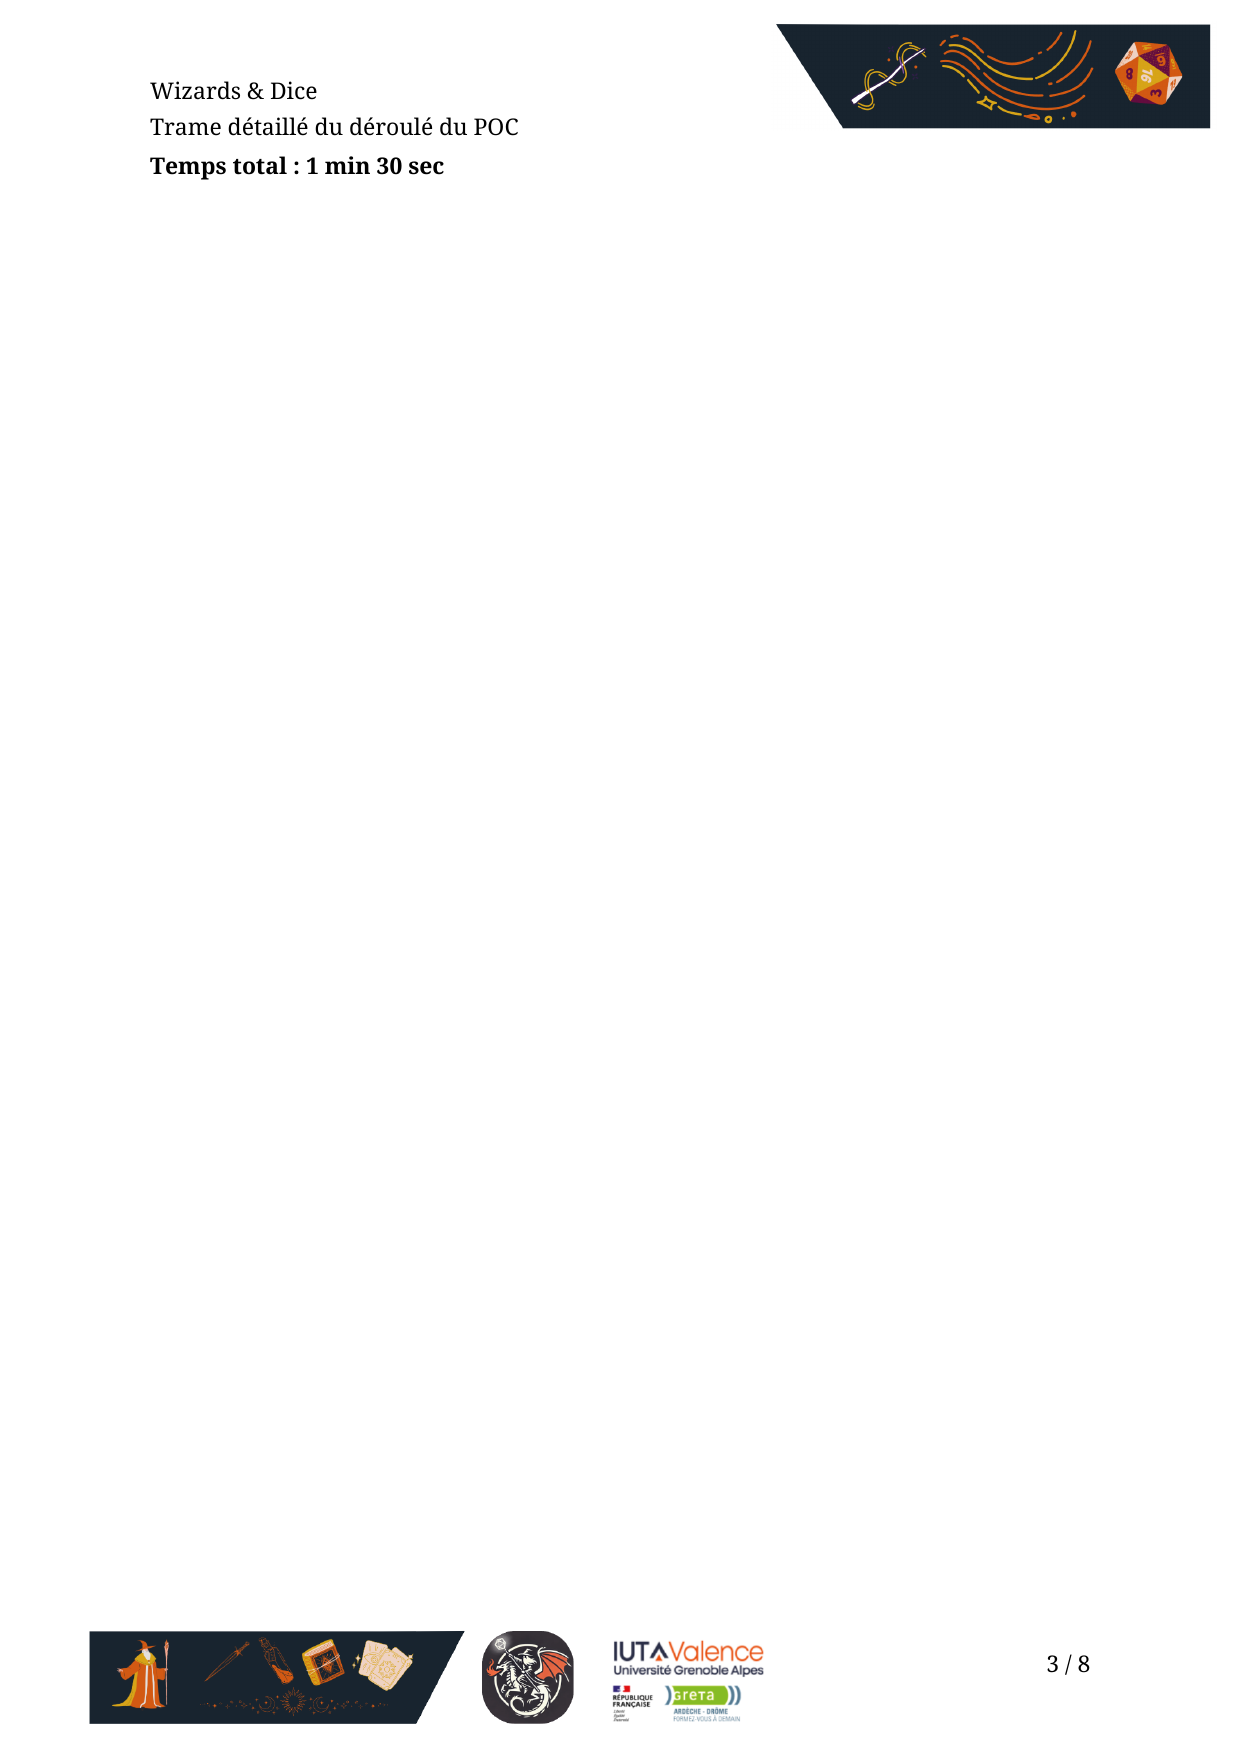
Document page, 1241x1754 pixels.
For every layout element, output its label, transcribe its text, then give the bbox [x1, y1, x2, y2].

picture [771, 21, 1218, 131]
text Temps total : 1 min 30 sec [150, 150, 1090, 181]
picture [81, 1620, 788, 1733]
